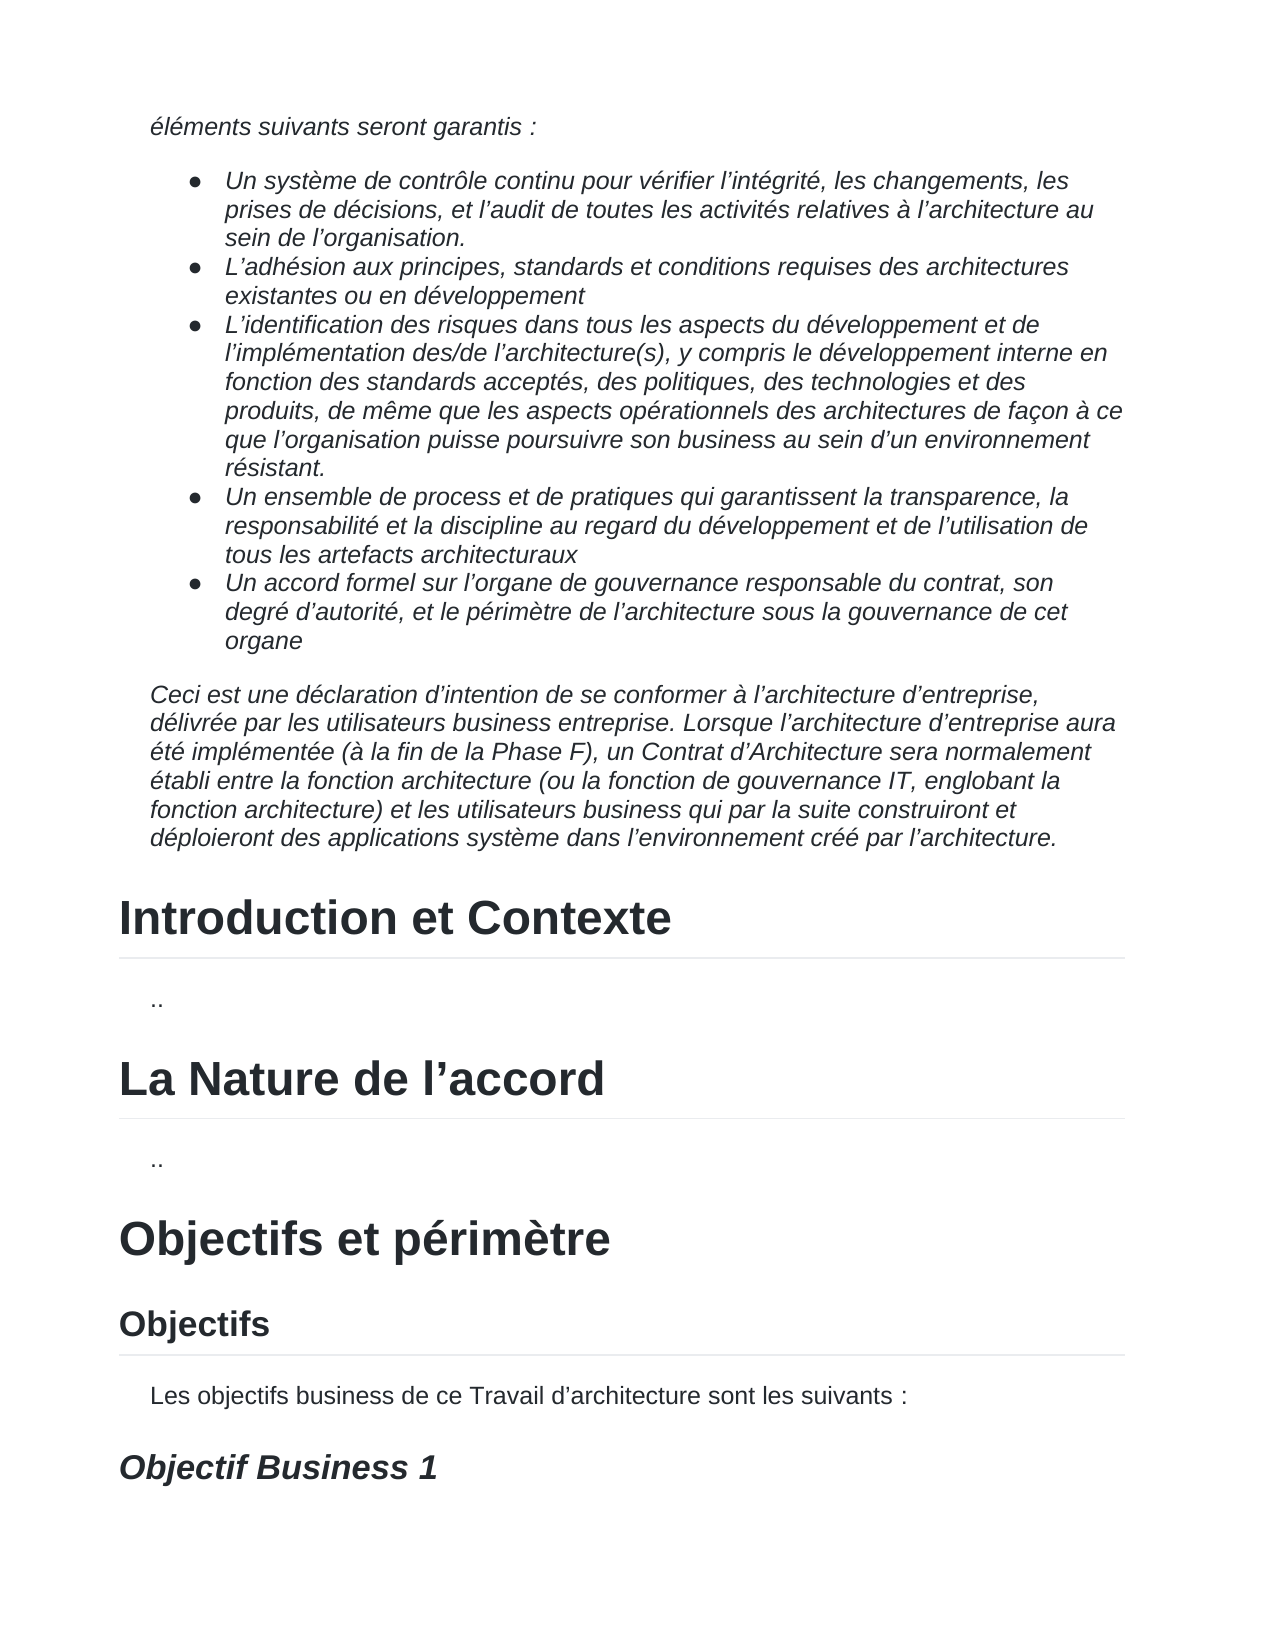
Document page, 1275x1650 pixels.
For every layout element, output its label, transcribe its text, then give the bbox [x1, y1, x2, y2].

subtitle La Nature de l’accord [119, 1050, 1125, 1118]
list Un accord formel sur l’organe de gouvernance responsable du contrat, son degré d’autorité, et le périmètre de l’architecture sous la gouvernance de cet organe [187, 568, 1125, 655]
subtitle Objectifs [119, 1303, 1125, 1354]
text éléments suivants seront garantis : [150, 112, 1125, 141]
list L’identification des risques dans tous les aspects du développement et de l’implémentation des/de l’architecture(s), y compris le développement interne en fonction des standards acceptés, des politiques, des technologies et des produits, de même que les aspects opérationnels des architectures de façon à ce que l’organisation puisse poursuivre son business au sein d’un environnement résistant. [187, 310, 1125, 482]
subtitle Objectifs et périmètre [119, 1211, 1125, 1266]
text Ceci est une déclaration d’intention de se conformer à l’architecture d’entreprise, délivrée par les utilisateurs business entreprise. Lorsque l’architecture d’entreprise aura été implémentée (à la fin de la Phase F), un Contrat d’Architecture sera normalement établi entre la fonction architecture (ou la fonction de gouvernance IT, englobant la fonction architecture) et les utilisateurs business qui par la suite construiront et déploieront des applications système dans l’environnement créé par l’architecture. [150, 680, 1125, 852]
list L’adhésion aux principes, standards et conditions requises des architectures existantes ou en développement [187, 252, 1125, 310]
subtitle Objectif Business 1 [119, 1447, 1125, 1487]
text Les objectifs business de ce Travail d’architecture sont les suivants : [150, 1381, 1125, 1409]
subtitle Introduction et Contexte [119, 890, 1125, 957]
text .. [150, 1144, 1125, 1173]
list Un système de contrôle continu pour vérifier l’intégrité, les changements, les prises de décisions, et l’audit de toutes les activités relatives à l’architecture au sein de l’organisation. [187, 166, 1125, 252]
text .. [150, 984, 1125, 1013]
list Un ensemble de process et de pratiques qui garantissent la transparence, la responsabilité et la discipline au regard du développement et de l’utilisation de tous les artefacts architecturaux [187, 482, 1125, 568]
